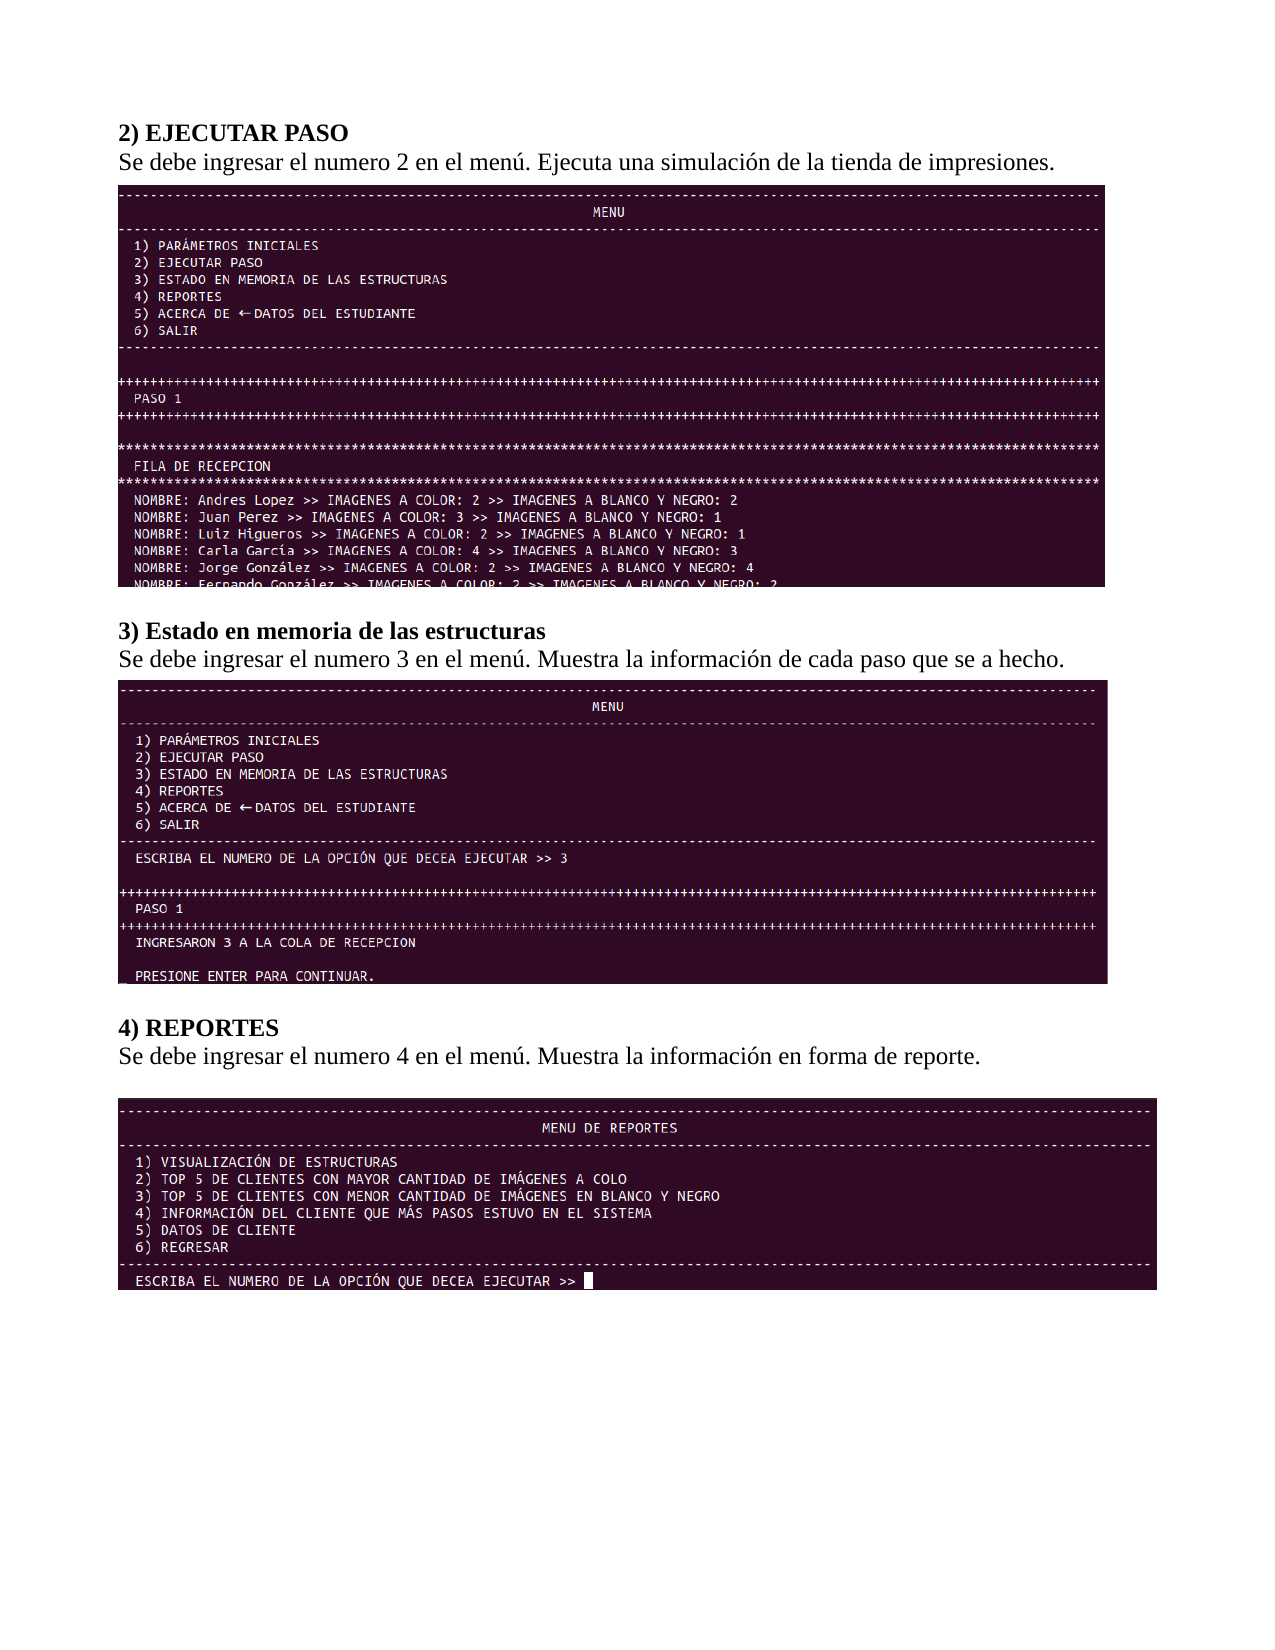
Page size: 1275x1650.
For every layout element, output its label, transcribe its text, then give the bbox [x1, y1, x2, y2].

text Se debe ingresar el numero 2 en el menú. Ejecuta una simulación de la tienda de impresiones. [118, 147, 1157, 176]
text 2) EJECUTAR PASO [118, 118, 1157, 147]
text Se debe ingresar el numero 3 en el menú. Muestra la información de cada paso que se a hecho. [118, 644, 1157, 673]
picture [118, 185, 1105, 587]
text 4) REPORTES [118, 1013, 1157, 1041]
text Se debe ingresar el numero 4 en el menú. Muestra la información en forma de reporte. [118, 1041, 1157, 1070]
text 3) Estado en memoria de las estructuras [118, 616, 1157, 644]
picture [118, 680, 1108, 984]
picture [118, 1098, 1157, 1290]
